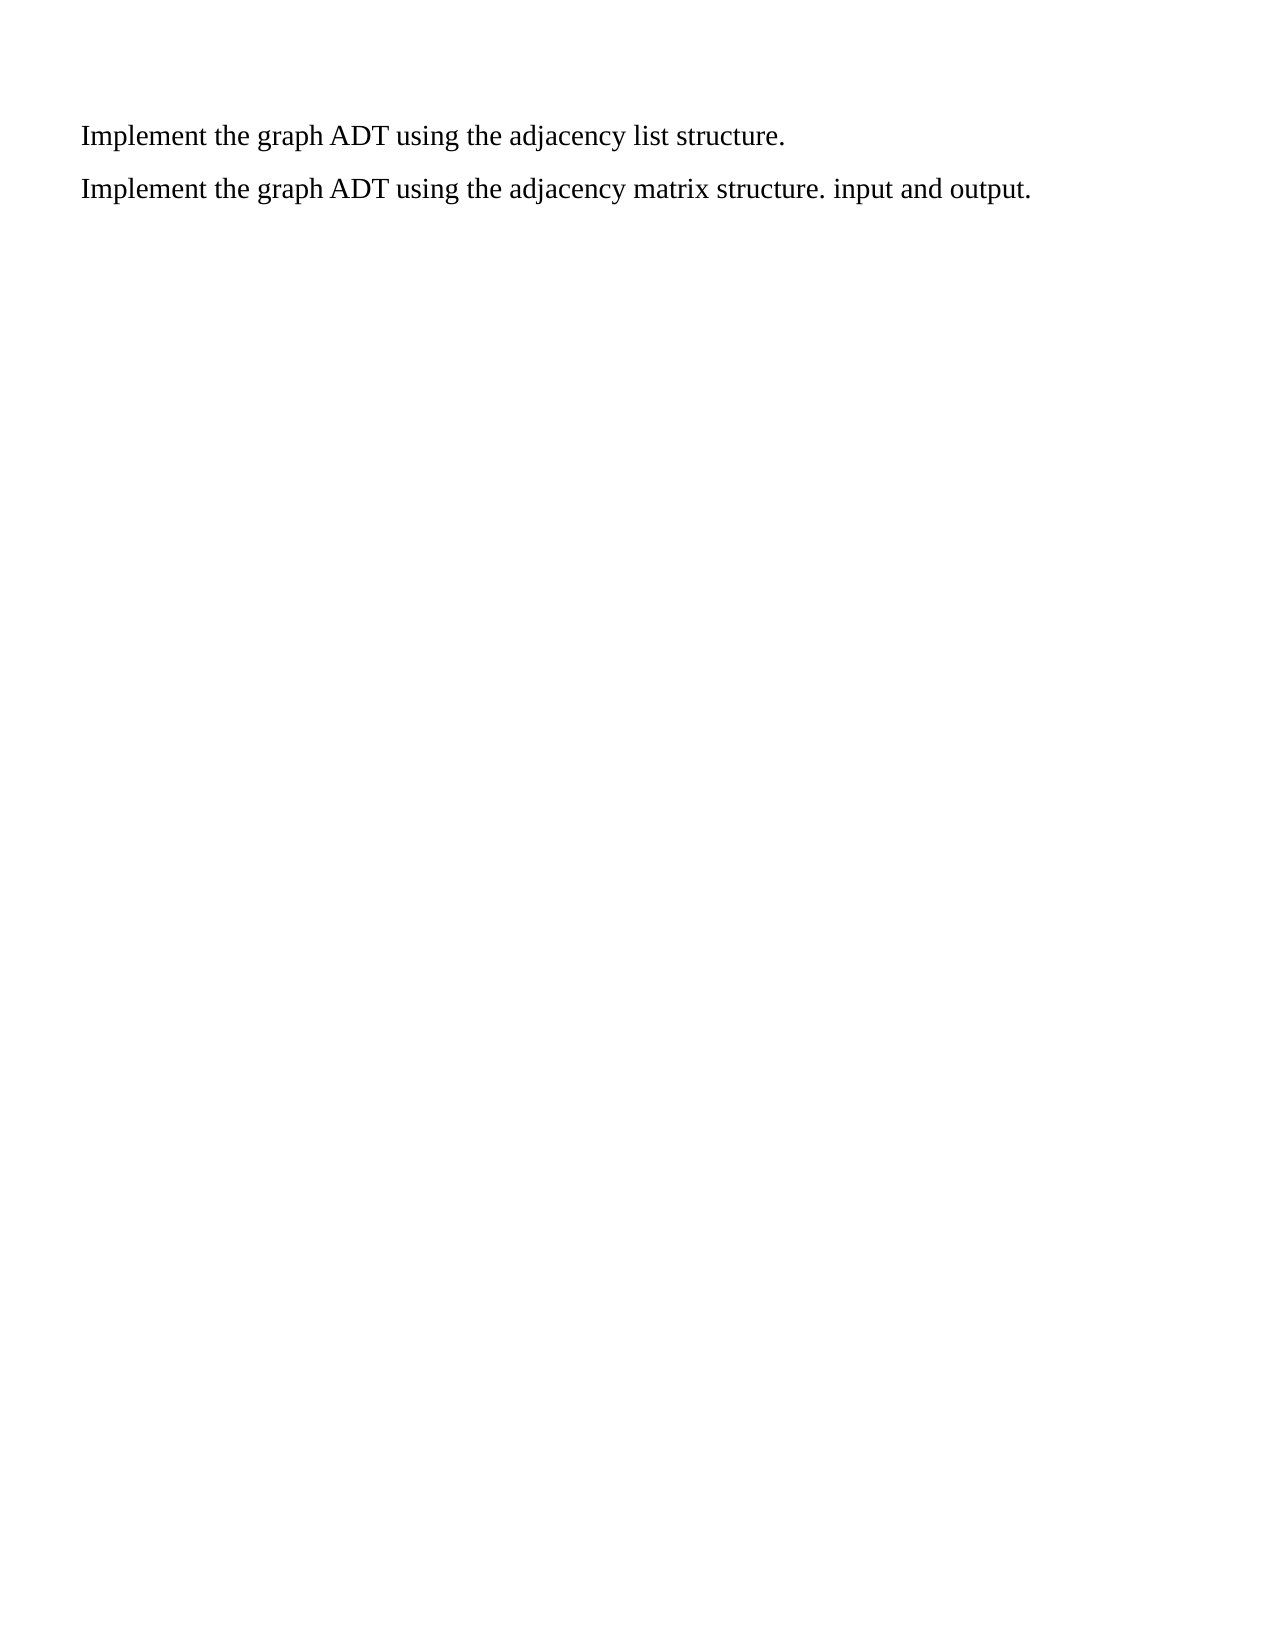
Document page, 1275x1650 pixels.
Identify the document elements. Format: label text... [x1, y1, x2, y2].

text Implement the graph ADT using the adjacency list structure. [81, 118, 1157, 152]
text Implement the graph ADT using the adjacency matrix structure. input and output. [81, 171, 1157, 205]
